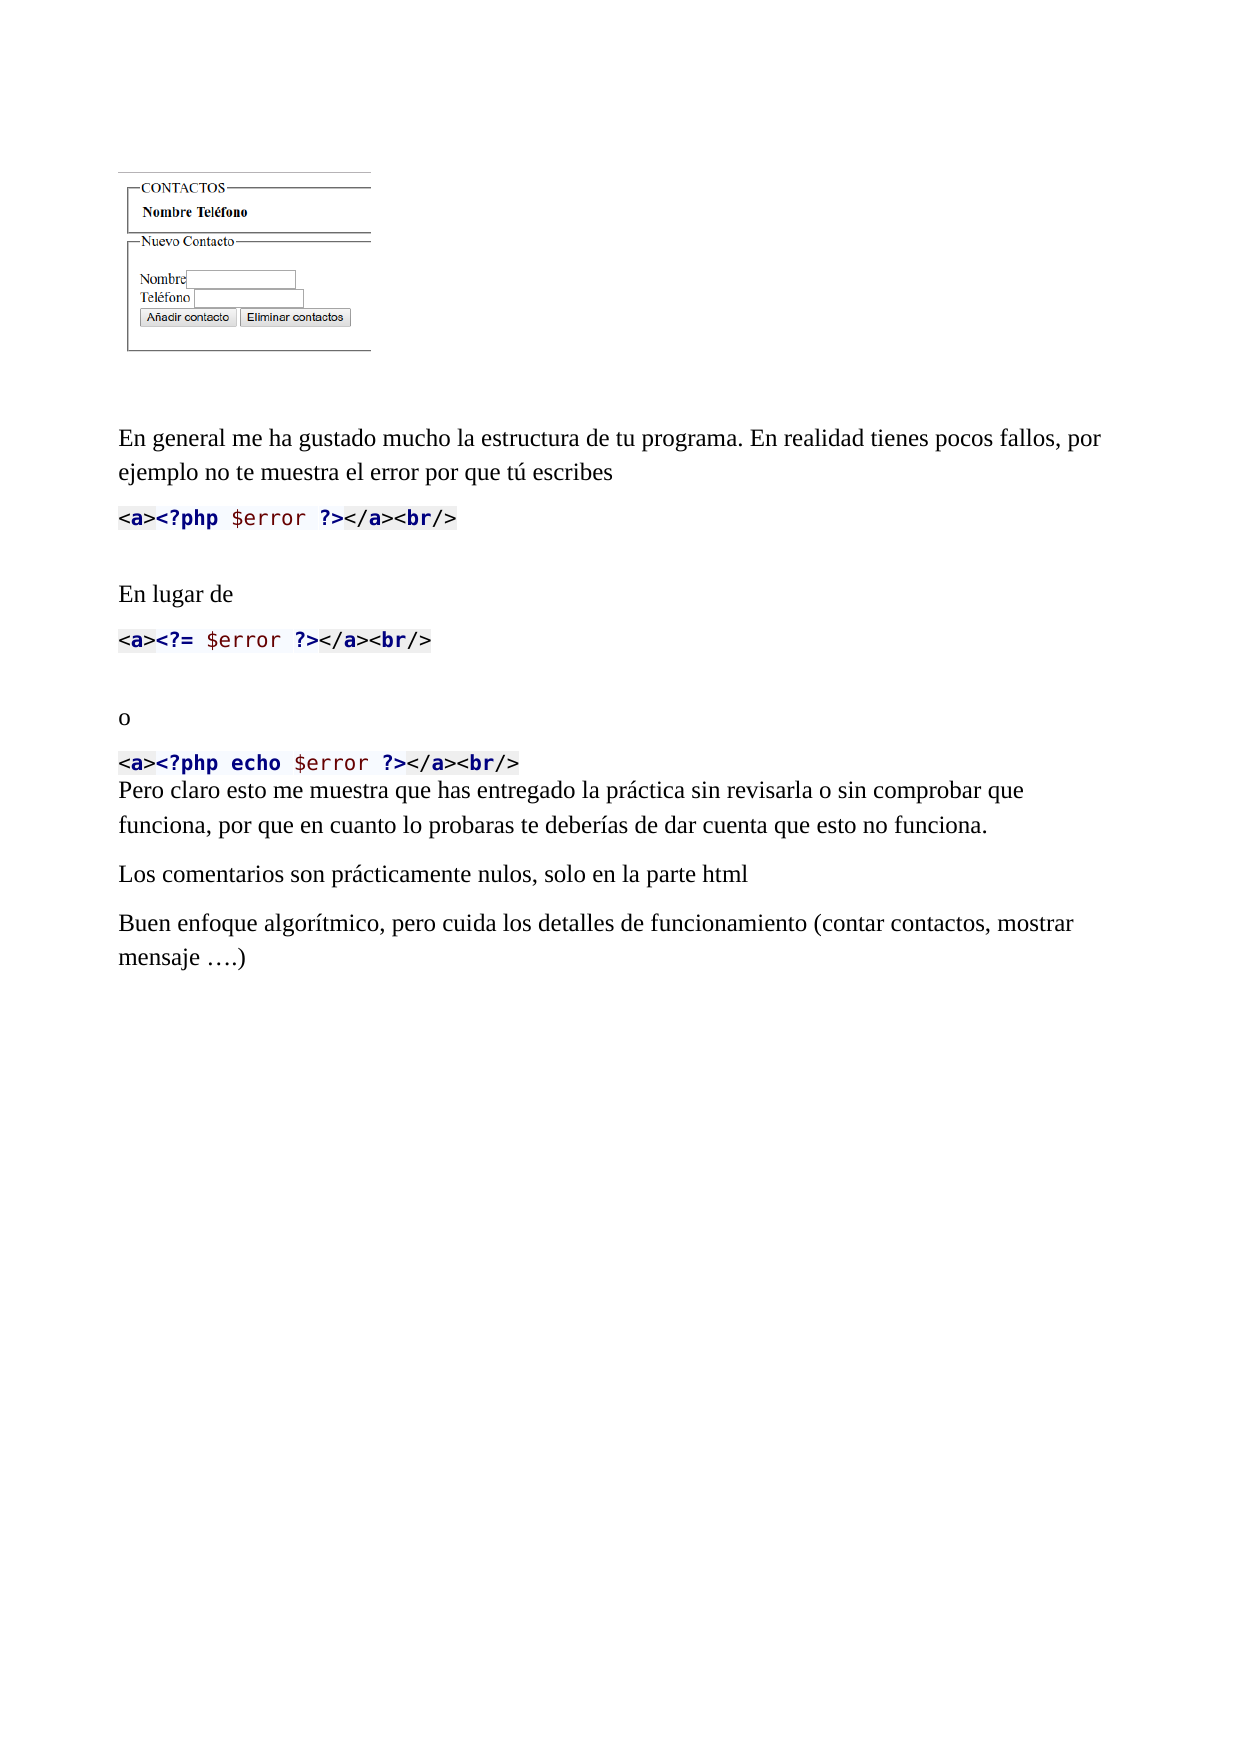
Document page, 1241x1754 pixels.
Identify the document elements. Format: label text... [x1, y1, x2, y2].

text Los comentarios son prácticamente nulos, solo en la parte html [118, 859, 1122, 887]
text En lugar de [118, 579, 1122, 608]
text <a><?php $error ?></a><br/> [118, 506, 1122, 530]
text Pero claro esto me muestra que has entregado la práctica sin revisarla o sin comprobar que funciona, por que en cuanto lo probaras te deberías de dar cuenta que esto no funciona. [118, 775, 1122, 838]
text <a><?php echo $error ?></a><br/> [118, 751, 1122, 775]
text Buen enfoque algorítmico, pero cuida los detalles de funcionamiento (contar contactos, mostrar mensaje ….) [118, 908, 1122, 971]
text o [118, 702, 1122, 731]
picture [118, 169, 371, 368]
text <a><?= $error ?></a><br/> [118, 628, 1122, 653]
text En general me ha gustado mucho la estructura de tu programa. En realidad tienes pocos fallos, por ejemplo no te muestra el error por que tú escribes [118, 423, 1122, 486]
